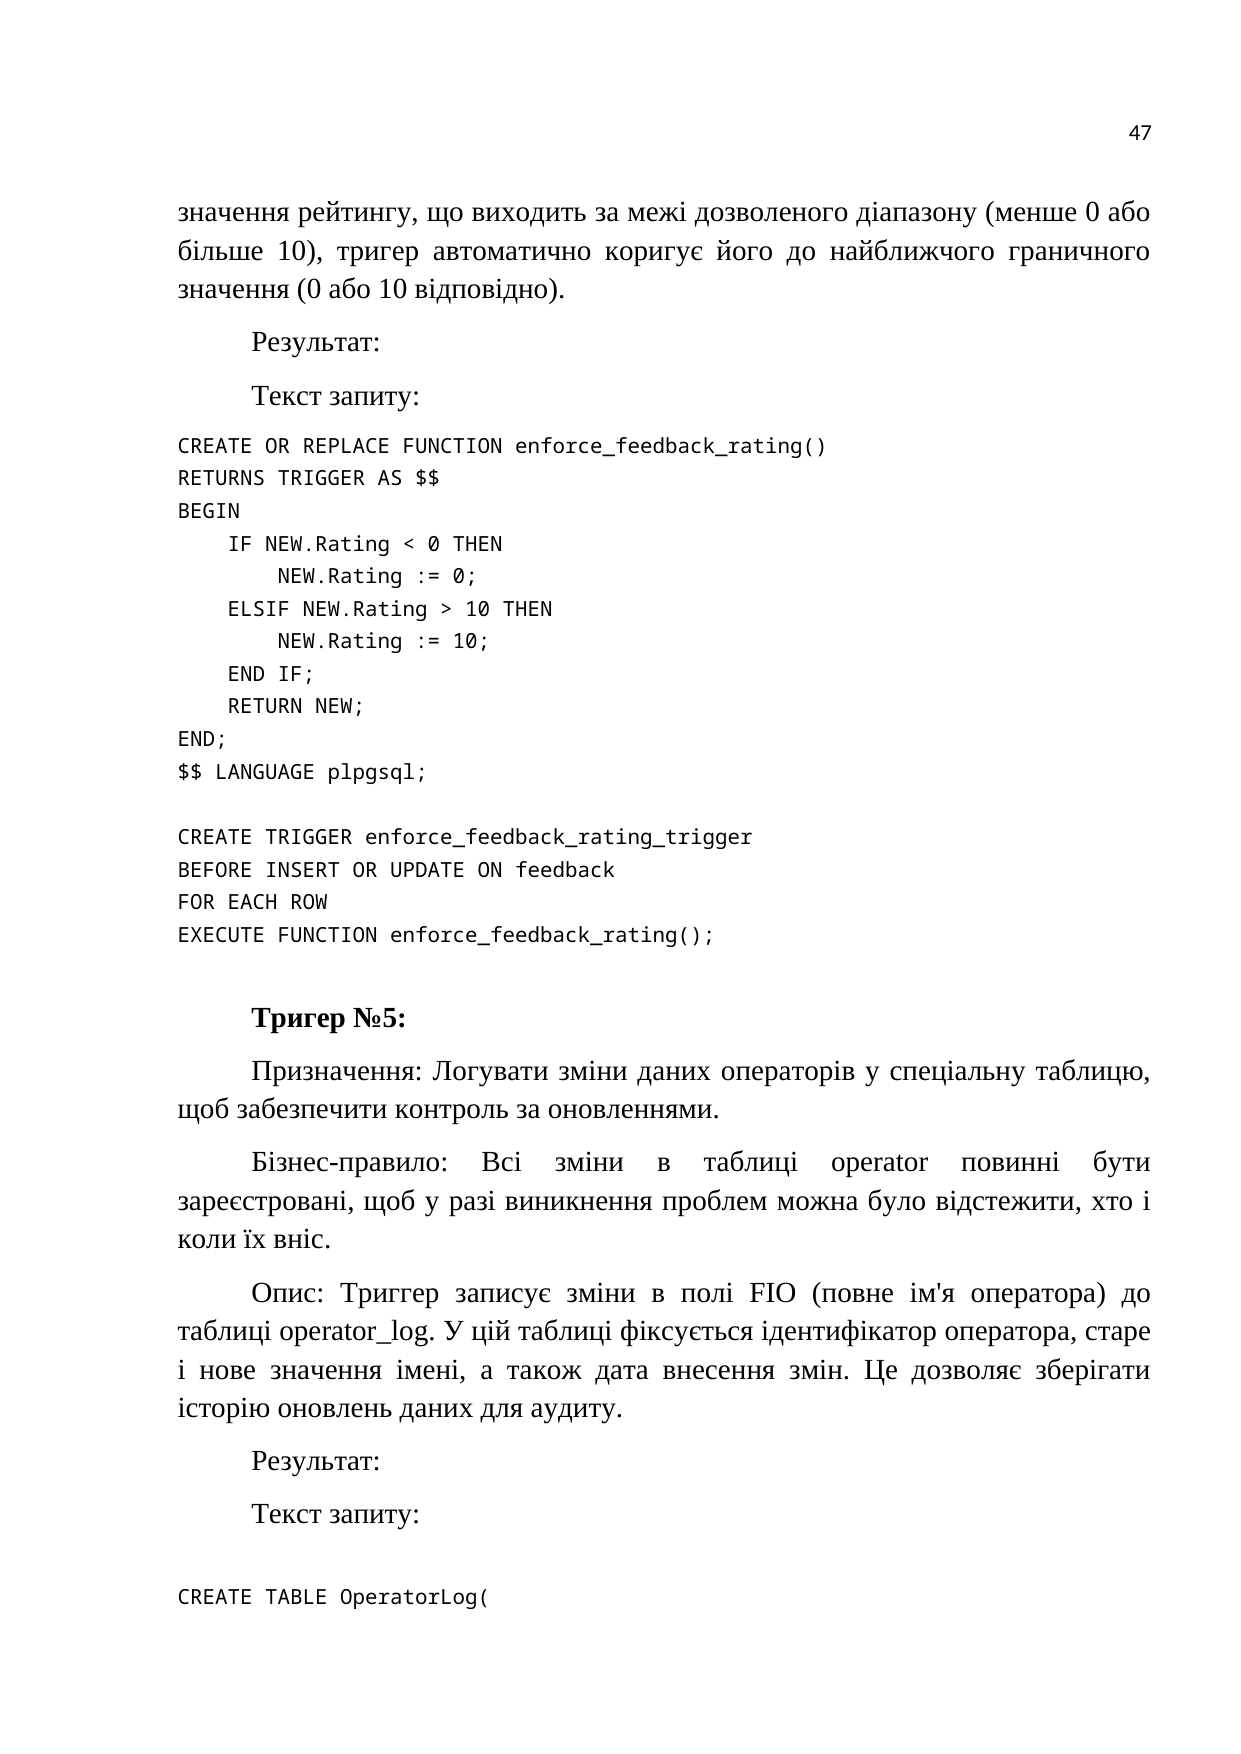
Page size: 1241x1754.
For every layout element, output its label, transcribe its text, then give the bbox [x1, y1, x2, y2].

text Результат: [177, 1443, 1152, 1477]
text Текст запиту: [177, 378, 1152, 411]
text значення рейтингу, що виходить за межі дозволеного діапазону (менше 0 або більше 10), тригер автоматично коригує його до найближчого граничного значення (0 або 10 відповідно). [177, 194, 1152, 305]
text Опис: Триггер записує зміни в полі FIO (повне ім'я оператора) до таблиці operator_log. У цій таблиці фіксується ідентифікатор оператора, старе і нове значення імені, а також дата внесення змін. Це дозволяє зберігати історію оновлень даних для аудиту. [177, 1275, 1152, 1424]
text Тригер №5: [177, 1000, 1152, 1033]
text Текст запиту: [177, 1497, 1152, 1530]
text Результат: [177, 324, 1152, 358]
text CREATE TABLE OperatorLog( [177, 1550, 1152, 1611]
text CREATE OR REPLACE FUNCTION enforce_feedback_rating() RETURNS TRIGGER AS $$ BEGIN IF NEW.Rating < 0 THEN NEW.Rating := 0; ELSIF NEW.Rating > 10 THEN NEW.Rating := 10; END IF; RETURN NEW; END; $$ LANGUAGE plpgsql; CREATE TRIGGER enforce_feedback_rating_trigger BEFORE INSERT OR UPDATE ON feedback FOR EACH ROW EXECUTE FUNCTION enforce_feedback_rating(); [177, 431, 1152, 981]
text Призначення: Логувати зміни даних операторів у спеціальну таблицю, щоб забезпечити контроль за оновленнями. [177, 1053, 1152, 1125]
text Бізнес-правило: Всі зміни в таблиці operator повинні бути зареєстровані, щоб у разі виникнення проблем можна було відстежити, хто і коли їх вніс. [177, 1144, 1152, 1255]
